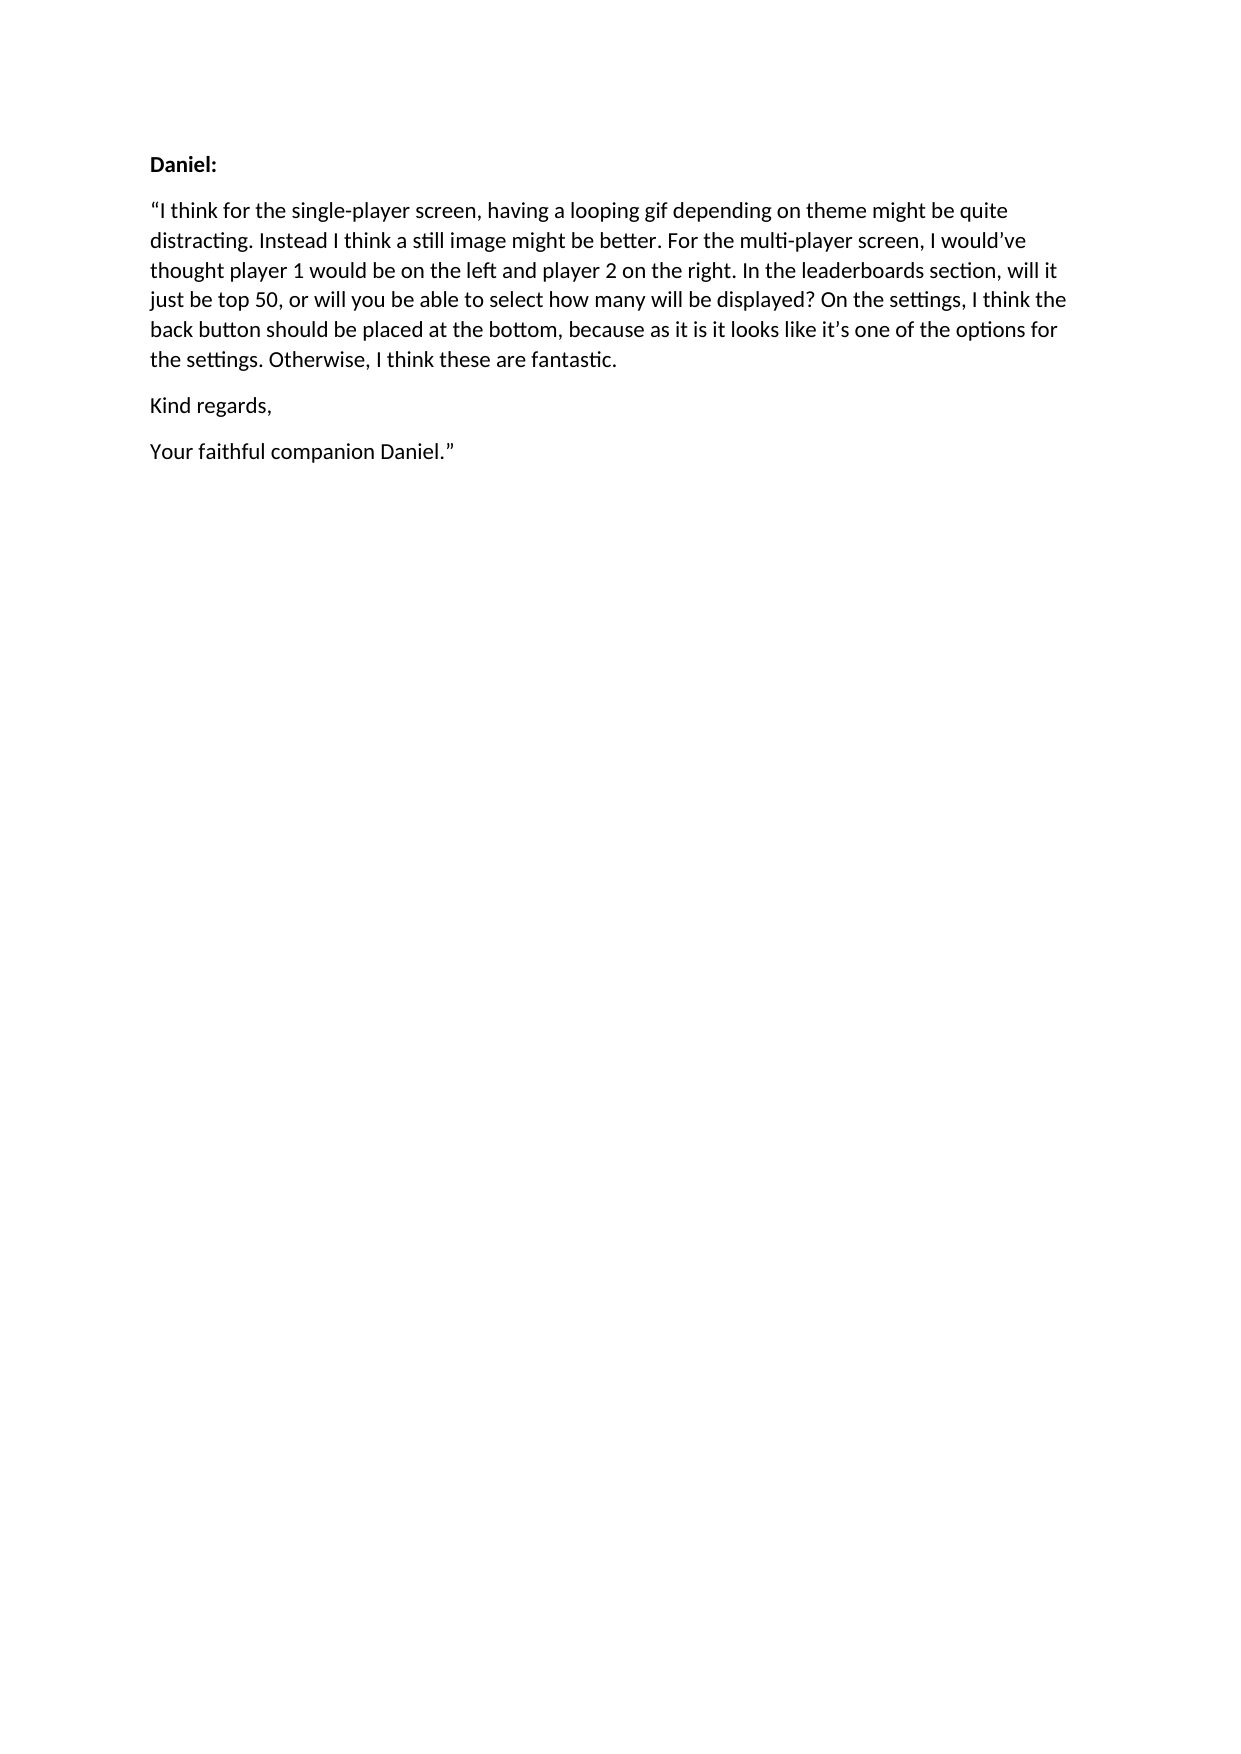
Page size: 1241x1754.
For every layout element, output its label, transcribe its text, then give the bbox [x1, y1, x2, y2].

text Kind regards, [150, 391, 1090, 419]
text “I think for the single-player screen, having a looping gif depending on theme might be quite distracting. Instead I think a still image might be better. For the multi-player screen, I would’ve thought player 1 would be on the left and player 2 on the right. In the leaderboards section, will it just be top 50, or will you be able to select how many will be displayed? On the settings, I think the back button should be placed at the bottom, because as it is it looks like it’s one of the options for the settings. Otherwise, I think these are fantastic. [150, 196, 1090, 373]
text Your faithful companion Daniel.” [150, 437, 1090, 466]
text Daniel: [150, 150, 1090, 178]
